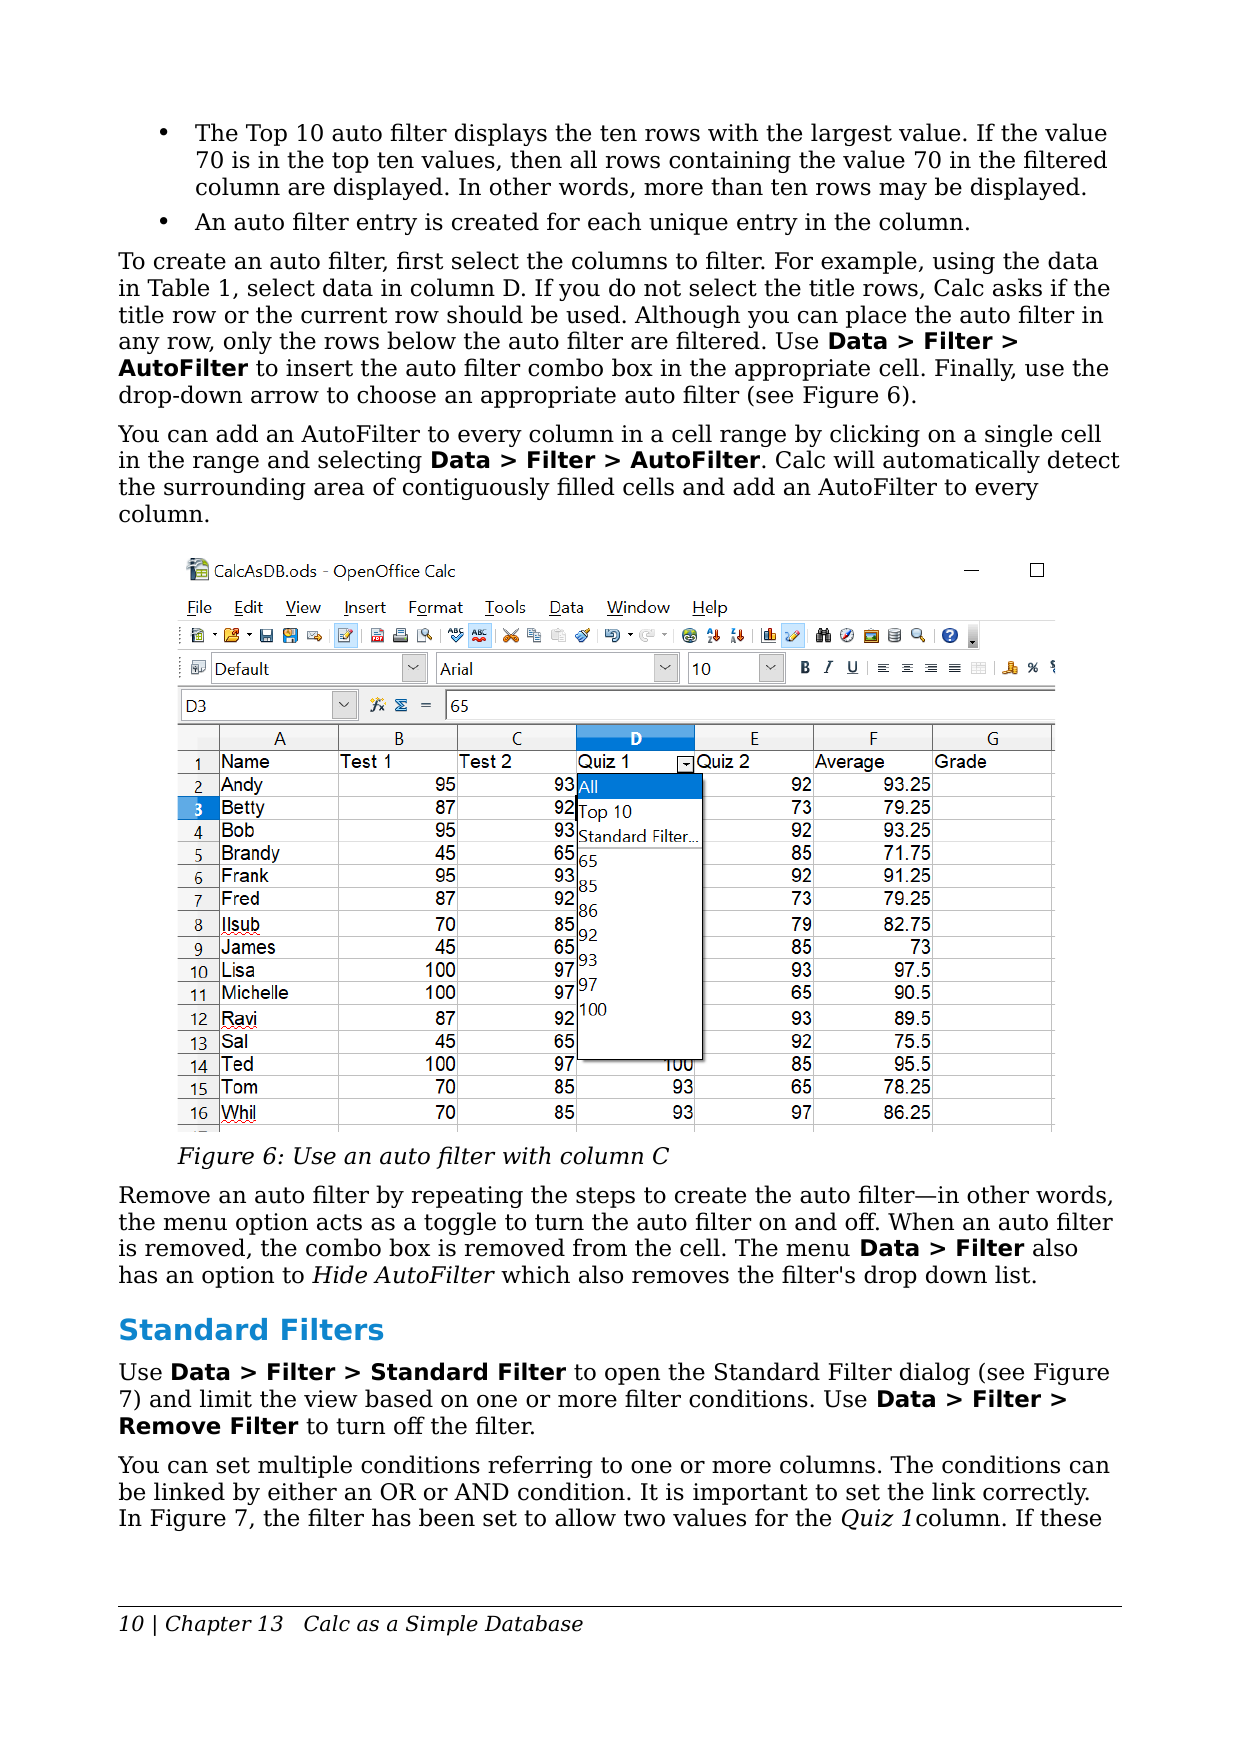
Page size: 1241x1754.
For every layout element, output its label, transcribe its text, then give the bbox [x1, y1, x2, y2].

text You can add an AutoFilter to every column in a cell range by clicking on a single cell in the range and selecting Data > Filter > AutoFilter. Calc will automatically detect the surrounding area of contiguously filled cells and add an AutoFilter to every column. [118, 421, 1122, 528]
picture [177, 552, 1056, 1132]
text Figure 6: Use an auto filter with column C [178, 1143, 1063, 1170]
list The Top 10 auto filter displays the ten rows with the largest value. If the value 70 is in the top ten values, then all rows containing the value 70 in the filtered column are displayed. In other words, more than ten rows may be displayed. [156, 118, 1122, 201]
text You can set multiple conditions referring to one or more columns. The conditions can be linked by either an OR or AND condition. It is important to set the link correctly. In Figure 7, the filter has been set to allow two values for the Quiz 1column. If these [118, 1452, 1122, 1532]
subtitle Standard Filters [118, 1313, 1122, 1347]
text Remove an auto filter by repeating the steps to create the auto filter—in other words, the menu option acts as a toggle to turn the auto filter on and off. When an auto filter is removed, the combo box is removed from the cell. The menu Data > Filter also has an option to Hide AutoFilter which also removes the filter's drop down list. [118, 1182, 1122, 1289]
text Use Data > Filter > Standard Filter to open the Standard Filter dialog (see Figure 7) and limit the view based on one or more filter conditions. Use Data > Filter > Remove Filter to turn off the filter. [118, 1359, 1122, 1439]
list An auto filter entry is created for each unique entry in the column. [156, 207, 1122, 236]
text To create an auto filter, first select the columns to filter. For example, using the data in Table 1, select data in column D. If you do not select the title rows, Calc asks if the title row or the current row should be used. Although you can place the auto filter in any row, only the rows below the auto filter are filtered. Use Data > Filter > AutoFilter to insert the auto filter combo box in the appropriate cell. Finally, use the drop-down arrow to choose an appropriate auto filter (see Figure 6). [118, 248, 1122, 408]
